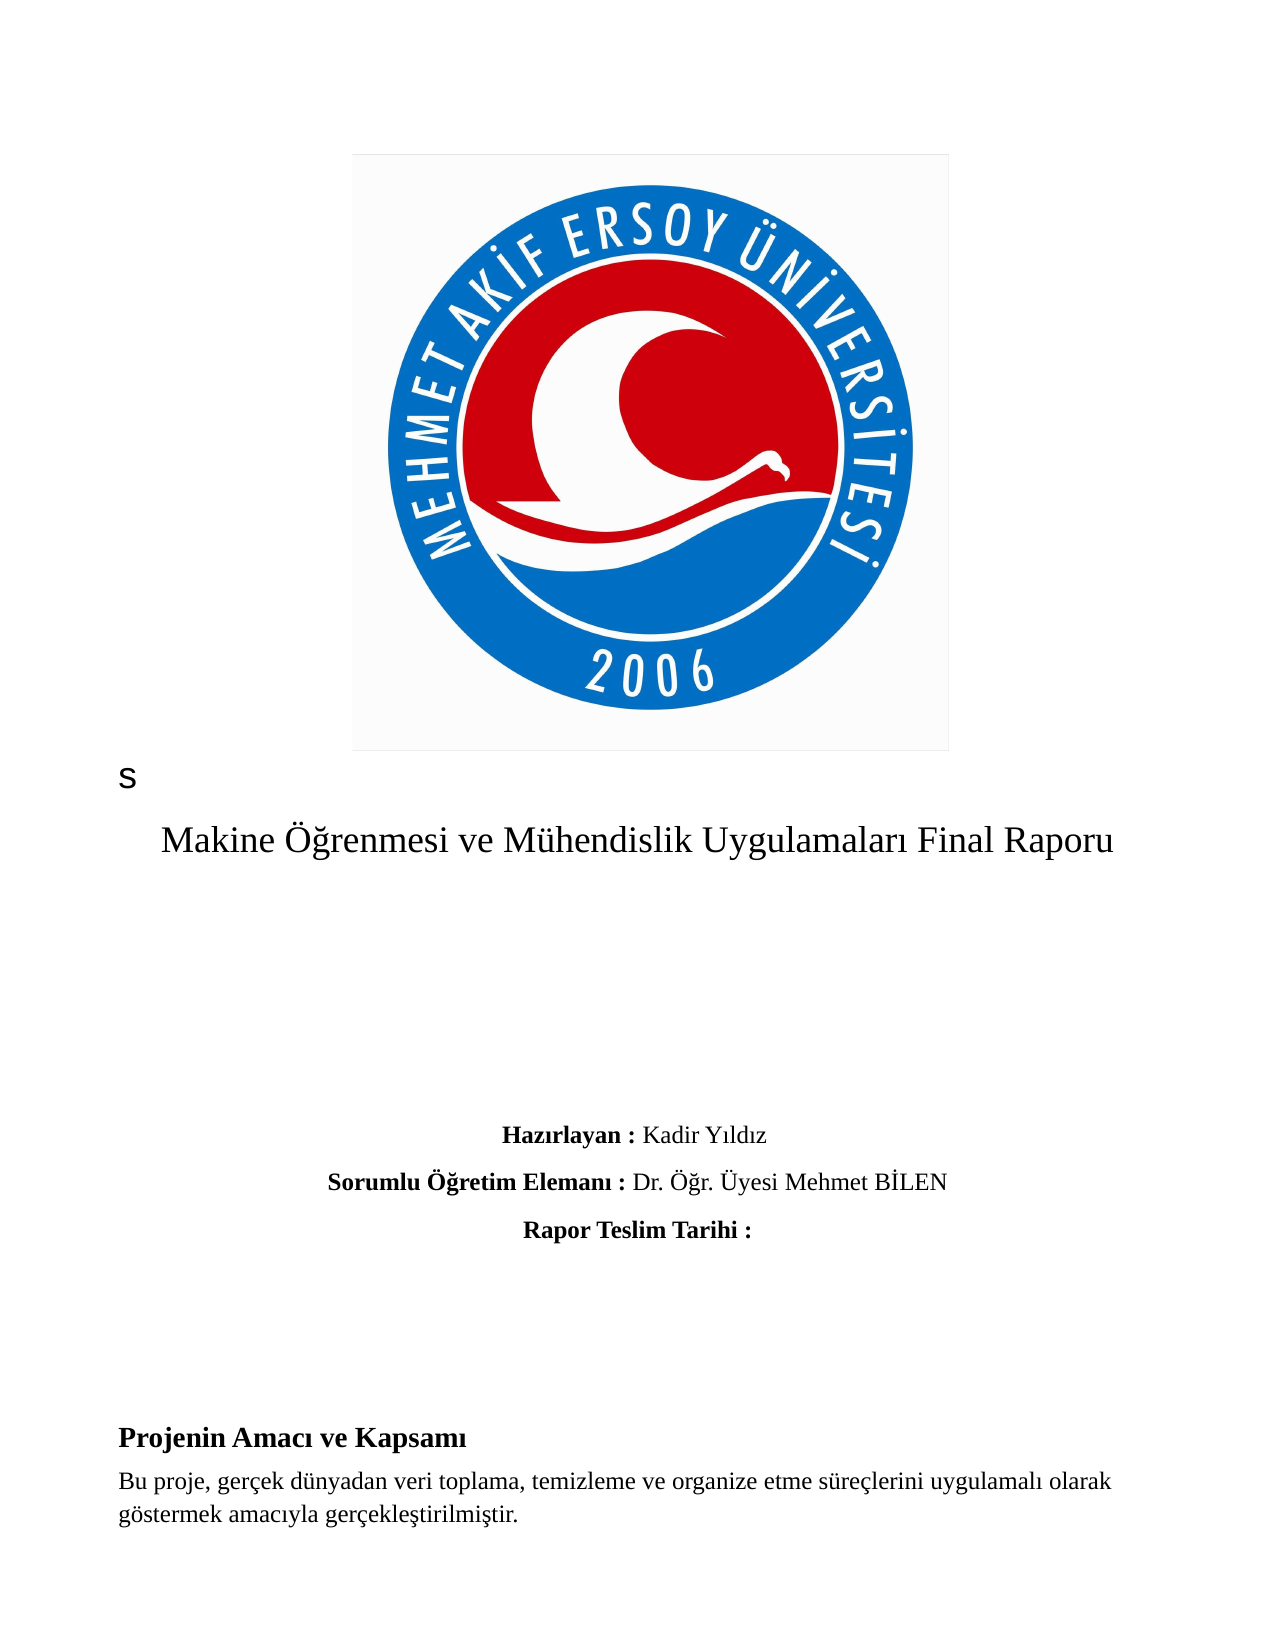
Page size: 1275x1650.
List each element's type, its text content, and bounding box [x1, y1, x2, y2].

subtitle Projenin Amacı ve Kapsamı [118, 1420, 1157, 1454]
picture [352, 154, 949, 751]
text Sorumlu Öğretim Elemanı : Dr. Öğr. Üyesi Mehmet BİLEN [118, 1167, 1157, 1196]
text Bu proje, gerçek dünyadan veri toplama, temizleme ve organize etme süreçlerini uygulamalı olarak göstermek amacıyla gerçekleştirilmiştir. [118, 1466, 1157, 1528]
text Rapor Teslim Tarihi : [118, 1215, 1157, 1244]
text Hazırlayan : Kadir Yıldız [118, 1120, 1157, 1149]
text Makine Öğrenmesi ve Mühendislik Uygulamaları Final Raporu [118, 818, 1157, 861]
text s [118, 753, 1157, 797]
